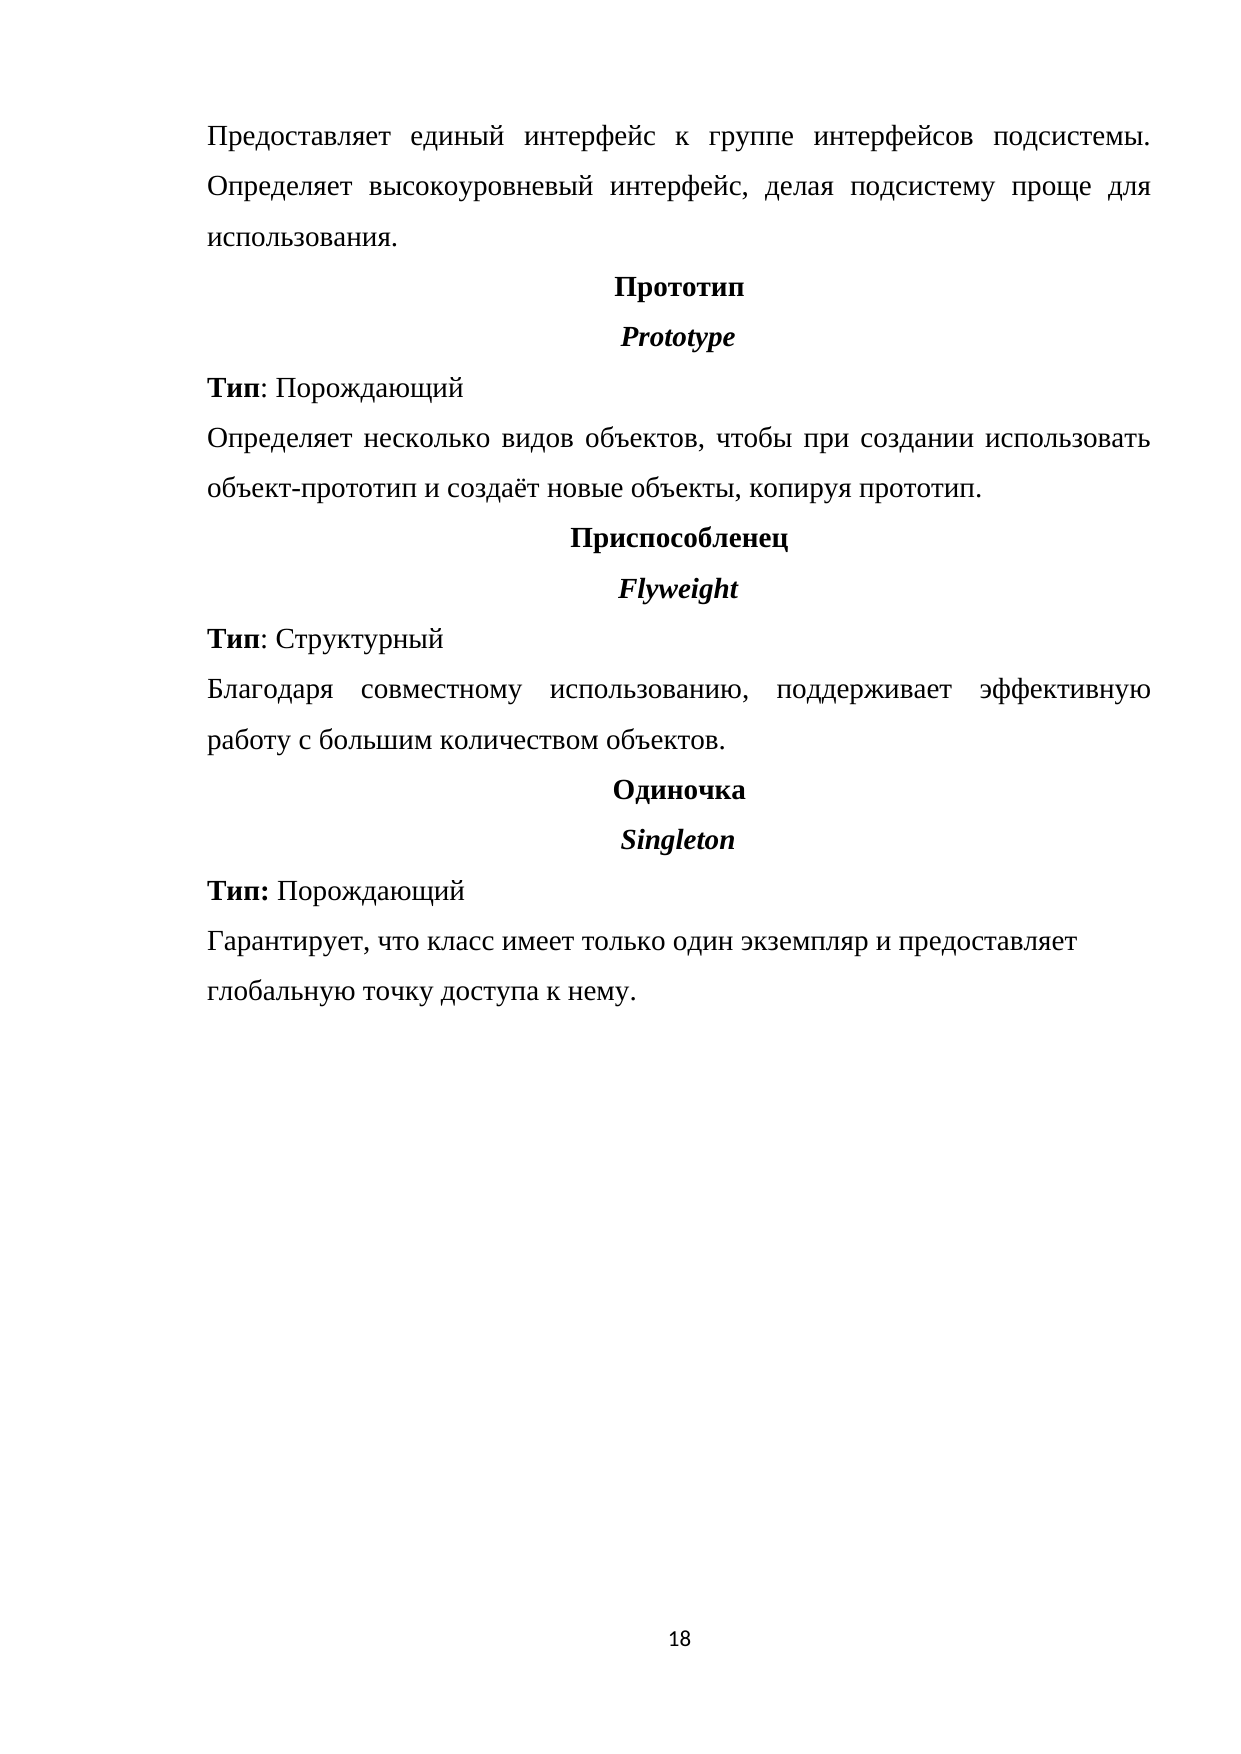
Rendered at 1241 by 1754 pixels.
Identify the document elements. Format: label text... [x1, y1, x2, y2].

text Flyweight [207, 571, 1152, 604]
text Тип: Структурный [207, 621, 1152, 655]
text Приспособленец [207, 521, 1152, 554]
text Тип: Порождающий [207, 370, 1152, 403]
text Благодаря совместному использованию, поддерживает эффективную работу с большим количеством объектов. [207, 672, 1152, 755]
text Singleton [207, 822, 1152, 856]
text Тип: Порождающий [207, 873, 1152, 906]
text Одиночка [207, 772, 1152, 806]
text Прототип [207, 269, 1152, 303]
text Предоставляет единый интерфейс к группе интерфейсов подсистемы. Определяет высокоуровневый интерфейс, делая подсистему проще для использования. [207, 118, 1152, 252]
text Prototype [207, 319, 1152, 353]
text Определяет несколько видов объектов, чтобы при создании использовать объект-прототип и создаёт новые объекты, копируя прототип. [207, 420, 1152, 504]
text Гарантирует, что класс имеет только один экземпляр и предоставляет глобальную точку доступа к нему. [207, 923, 1152, 1007]
